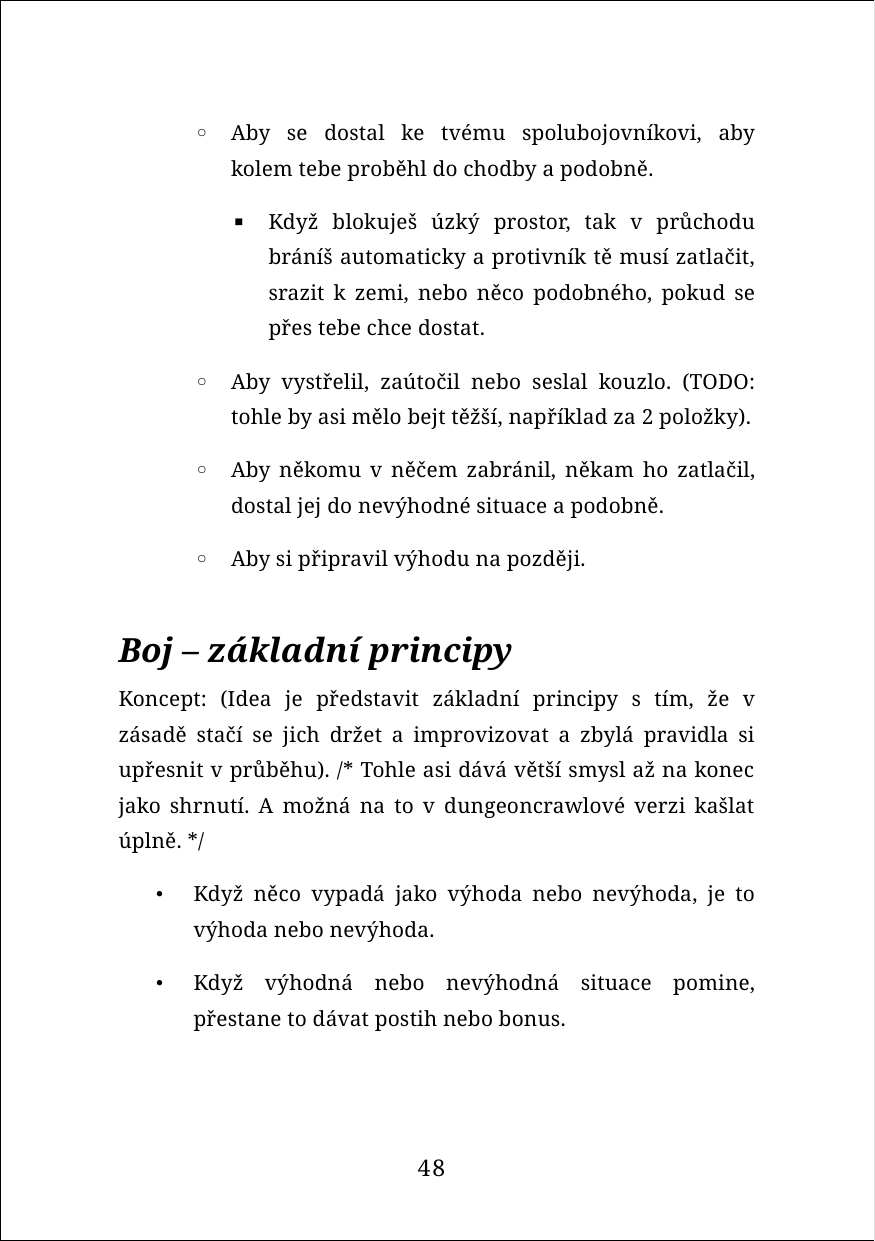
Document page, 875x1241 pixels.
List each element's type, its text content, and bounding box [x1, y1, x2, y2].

text Koncept: (Idea je představit základní principy s tím, že v zásadě stačí se jich držet a improvizovat a zbylá pravidla si upřesnit v průběhu). /* Tohle asi dává větší smysl až na konec jako shrnutí. A možná na to v dungeoncrawlové verzi kašlat úplně. */ [118, 684, 756, 855]
list Aby vystřelil, zaútočil nebo seslal kouzlo. (TODO: tohle by asi mělo bejt těžší, například za 2 položky). [193, 367, 756, 431]
list Když výhodná nebo nevýhodná situace pomine, přestane to dávat postih nebo bonus. [156, 968, 756, 1032]
list Aby si připravil výhodu na později. [193, 544, 756, 573]
list Když něco vypadá jako výhoda nebo nevýhoda, je to výhoda nebo nevýhoda. [156, 879, 756, 943]
subtitle Boj – základní principy [118, 627, 756, 672]
list Aby někomu v něčem zabránil, někam ho zatlačil, dostal jej do nevýhodné situace a podobně. [193, 456, 756, 519]
list Aby se dostal ke tvému spolubojovníkovi, aby kolem tebe proběhl do chodby a podobně. [193, 118, 756, 182]
list Když blokuješ úzký prostor, tak v průchodu bráníš automaticky a protivník tě musí zatlačit, srazit k zemi, nebo něco podobného, pokud se přes tebe chce dostat. [231, 207, 756, 342]
